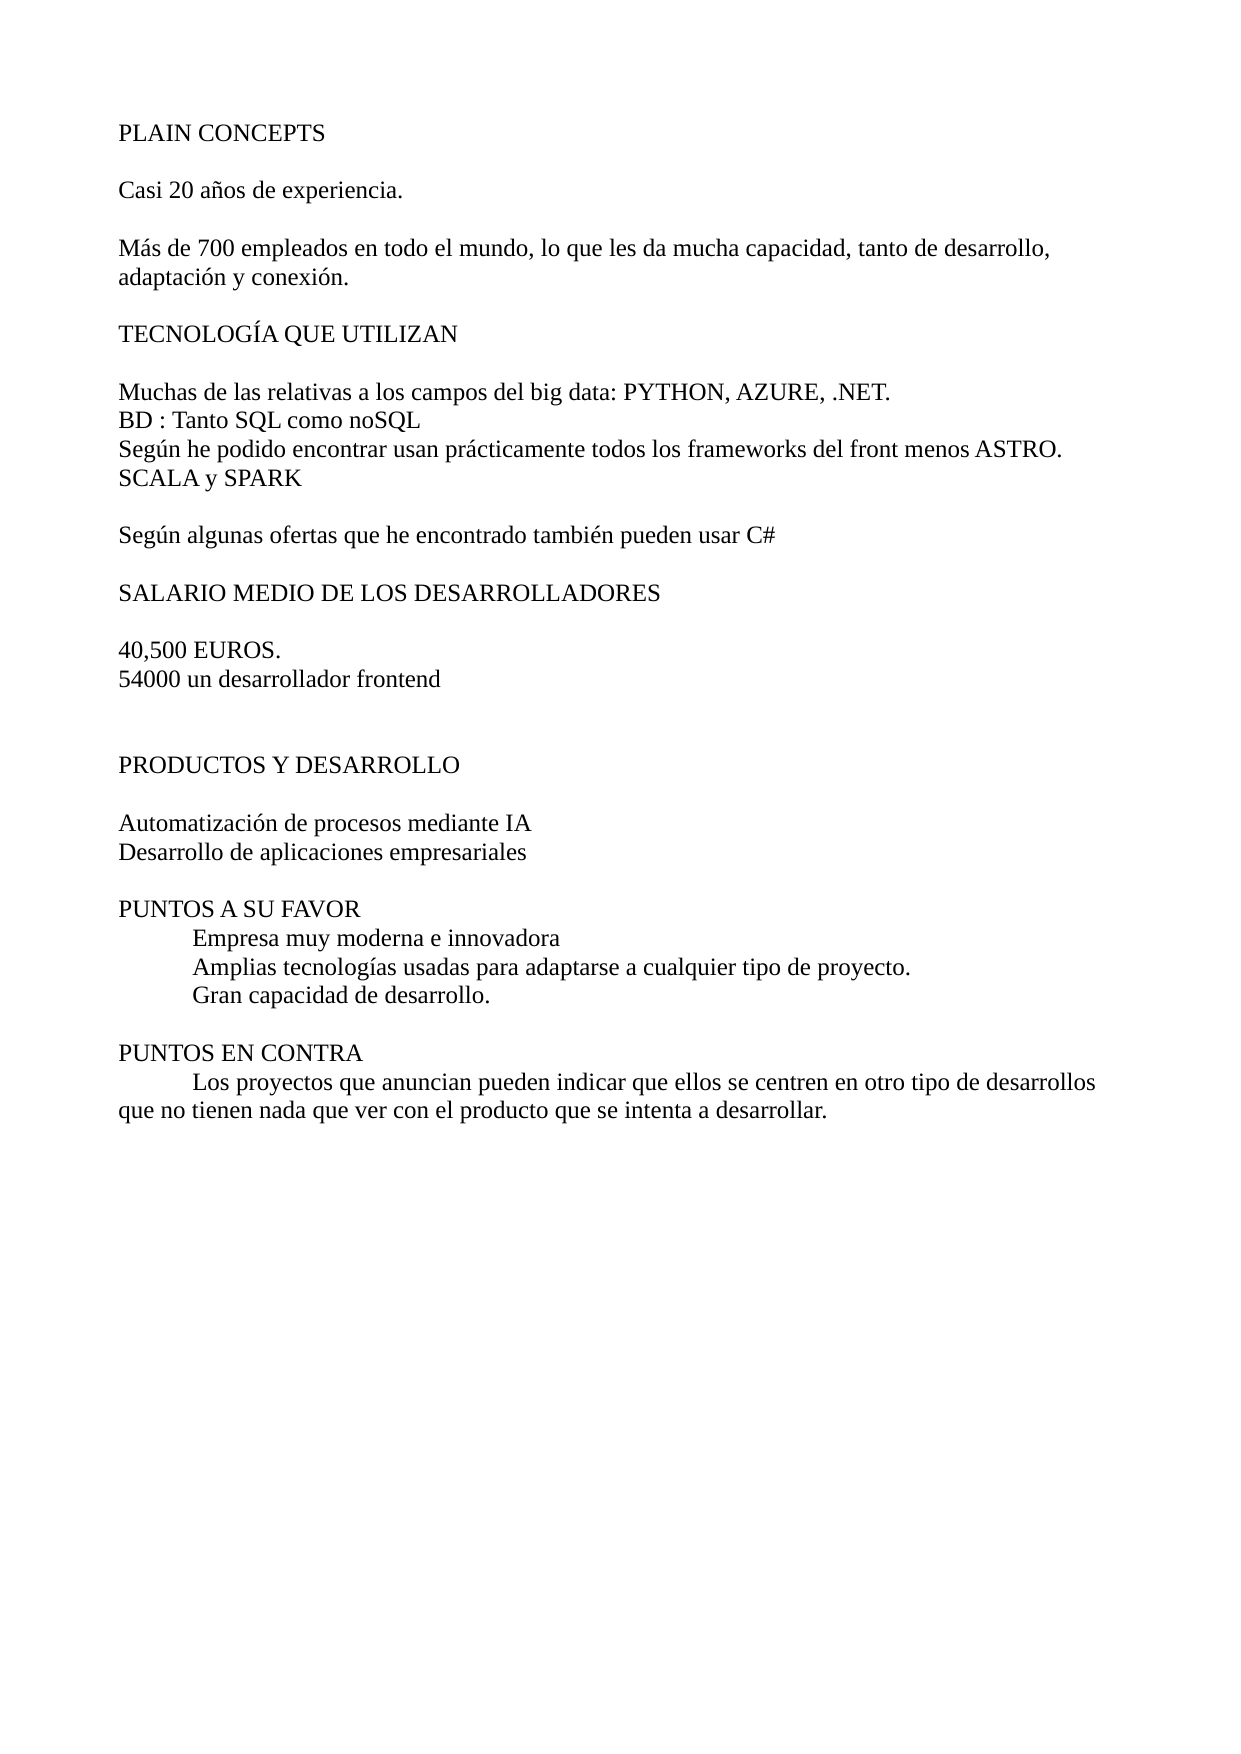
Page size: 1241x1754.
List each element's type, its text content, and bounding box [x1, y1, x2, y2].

text Más de 700 empleados en todo el mundo, lo que les da mucha capacidad, tanto de desarrollo, adaptación y conexión. [118, 233, 1122, 291]
text BD : Tanto SQL como noSQL [118, 406, 1122, 434]
text Desarrollo de aplicaciones empresariales [118, 837, 1122, 866]
text SCALA y SPARK [118, 463, 1122, 492]
text PUNTOS A SU FAVOR [118, 894, 1122, 923]
text TECNOLOGÍA QUE UTILIZAN [118, 319, 1122, 348]
text PRODUCTOS Y DESARROLLO [118, 751, 1122, 779]
text Automatización de procesos mediante IA [118, 808, 1122, 837]
text Los proyectos que anuncian pueden indicar que ellos se centren en otro tipo de desarrollos que no tienen nada que ver con el producto que se intenta a desarrollar. [118, 1067, 1122, 1124]
text Según algunas ofertas que he encontrado también pueden usar C# [118, 521, 1122, 549]
text Gran capacidad de desarrollo. [118, 981, 1122, 1009]
text 40,500 EUROS. [118, 636, 1122, 664]
text Según he podido encontrar usan prácticamente todos los frameworks del front menos ASTRO. [118, 434, 1122, 463]
text PUNTOS EN CONTRA [118, 1038, 1122, 1067]
text Empresa muy moderna e innovadora [118, 923, 1122, 952]
text Amplias tecnologías usadas para adaptarse a cualquier tipo de proyecto. [118, 952, 1122, 981]
text PLAIN CONCEPTS [118, 118, 1122, 147]
text Casi 20 años de experiencia. [118, 176, 1122, 204]
text Muchas de las relativas a los campos del big data: PYTHON, AZURE, .NET. [118, 377, 1122, 406]
text 54000 un desarrollador frontend [118, 664, 1122, 693]
text SALARIO MEDIO DE LOS DESARROLLADORES [118, 578, 1122, 607]
